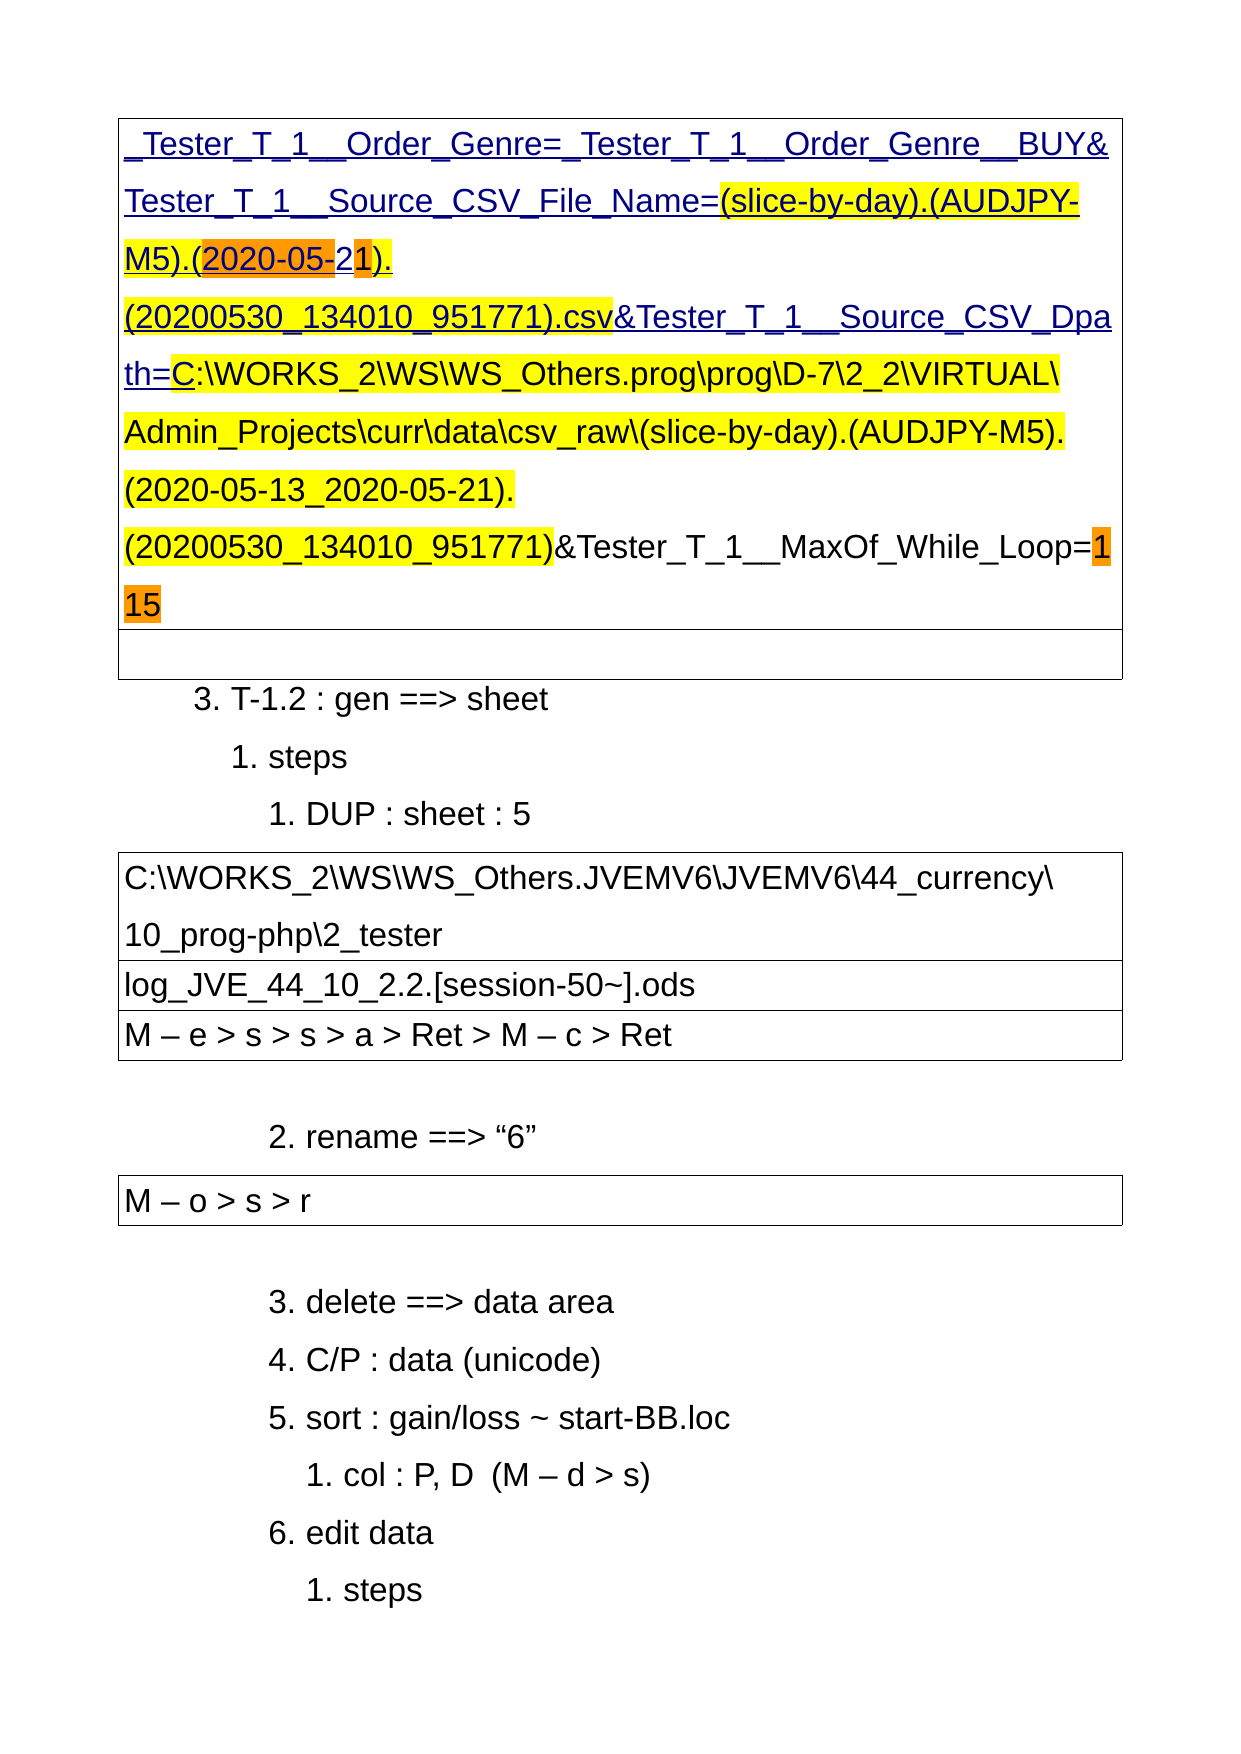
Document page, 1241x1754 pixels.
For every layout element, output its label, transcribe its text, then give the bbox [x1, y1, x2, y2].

list C/P : data (unicode) [268, 1340, 1122, 1378]
list steps [231, 737, 1122, 775]
table_cell log_JVE_44_10_2.2.[session-50~].ods [119, 961, 1122, 1009]
table_header M – o > s > r [119, 1176, 1122, 1225]
table_cell [119, 630, 1122, 679]
list sort : gain/loss ~ start-BB.loc [268, 1398, 1122, 1436]
list rename ==> “6” [268, 1117, 1122, 1156]
list steps [306, 1571, 1122, 1609]
list T-1.2 : gen ==> sheet [193, 680, 1122, 717]
list DUP : sheet : 5 [268, 794, 1122, 833]
table_header _Tester_T_1__Order_Genre=_Tester_T_1__Order_Genre__BUY&Tester_T_1__Source_CSV_File_Name=(slice-by-day).(AUDJPY-M5).(2020-05-21).(20200530_134010_951771).csv&Tester_T_1__Source_CSV_Dpath=C:\WORKS_2\WS\WS_Others.prog\prog\D-7\2_2\VIRTUAL\Admin_Projects\curr\data\csv_raw\(slice-by-day).(AUDJPY-M5).(2020-05-13_2020-05-21).(20200530_134010_951771)&Tester_T_1__MaxOf_While_Loop=115 [119, 119, 1122, 629]
list delete ==> data area [268, 1282, 1122, 1321]
table_header C:\WORKS_2\WS\WS_Others.JVEMV6\JVEMV6\44_currency\10_prog-php\2_tester [119, 853, 1122, 959]
list edit data [268, 1513, 1122, 1551]
table_cell M – e > s > s > a > Ret > M – c > Ret [119, 1011, 1122, 1059]
list col : P, D (M – d > s) [306, 1455, 1122, 1494]
